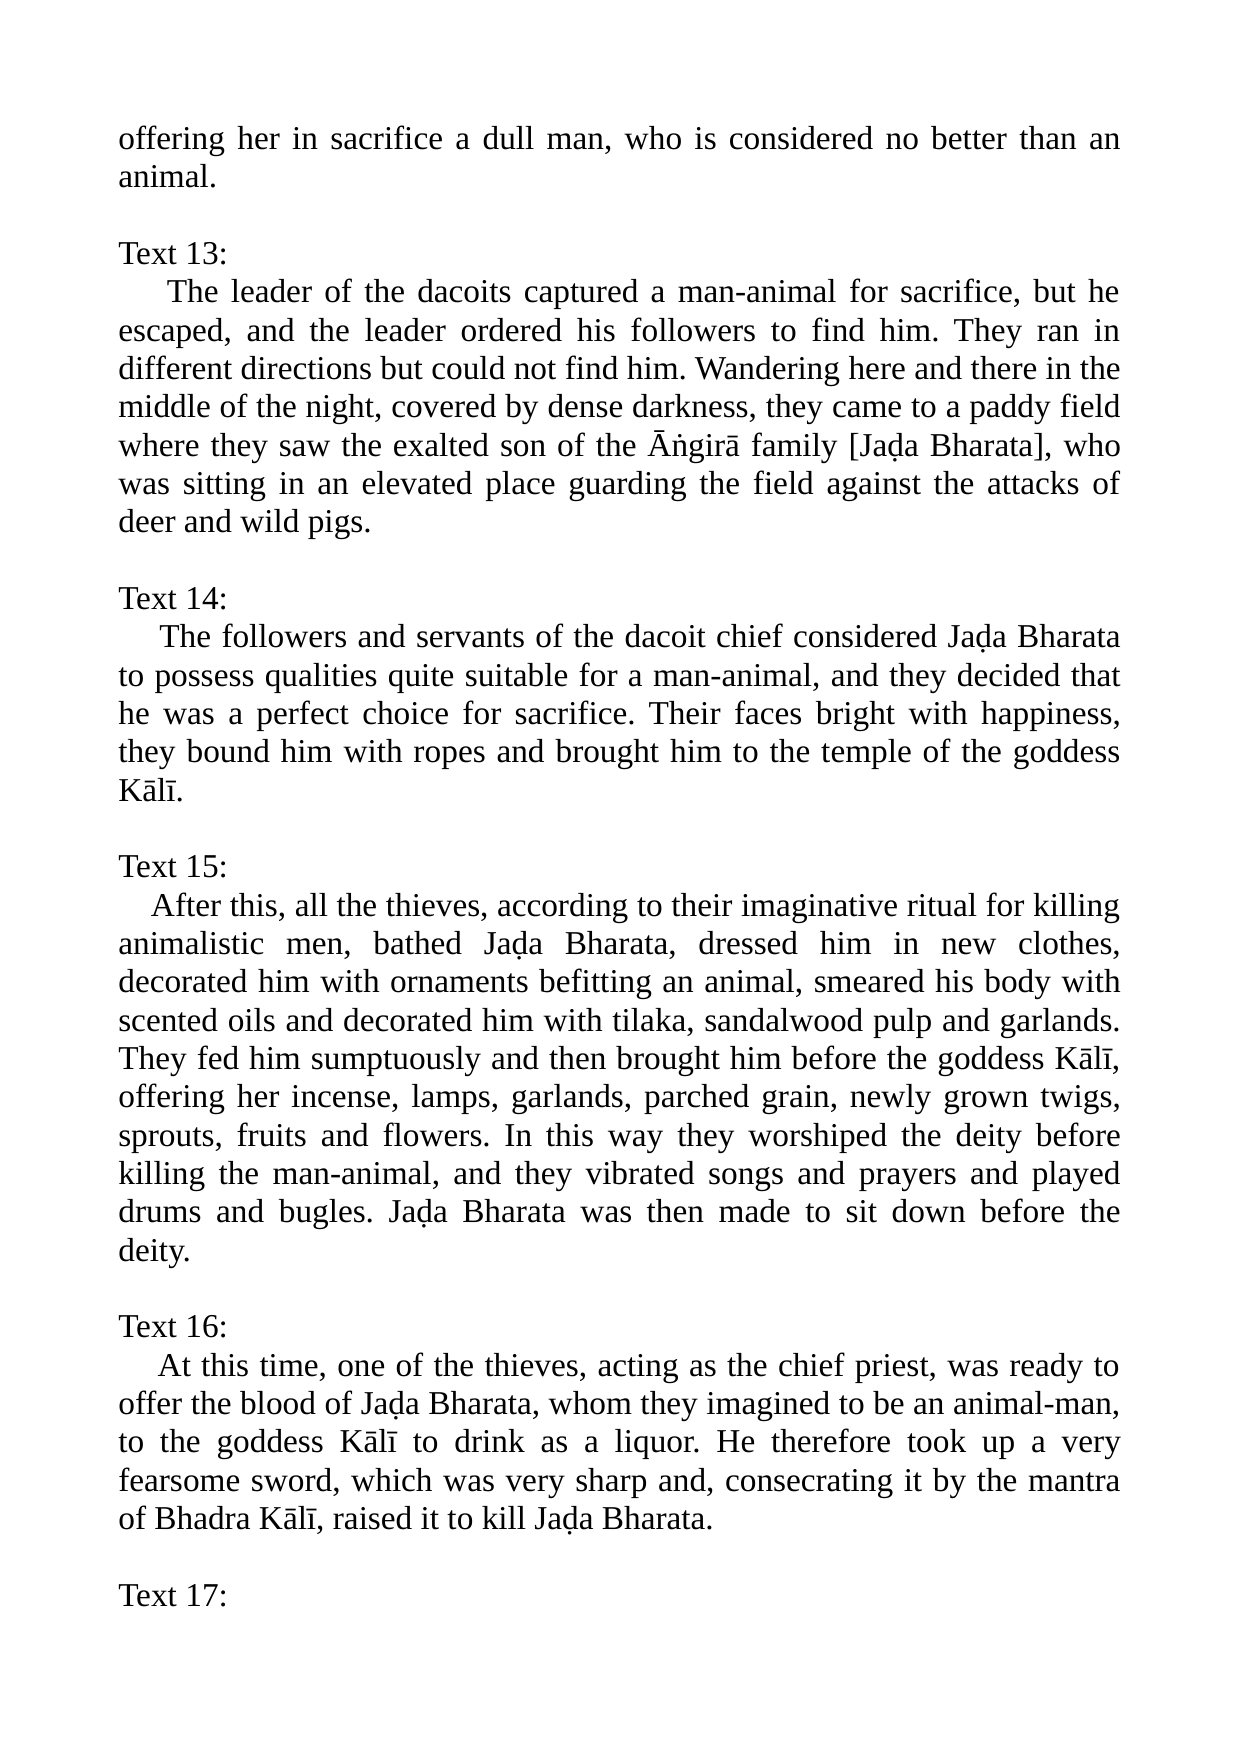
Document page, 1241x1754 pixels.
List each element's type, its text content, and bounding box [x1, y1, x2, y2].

text Text 17: [118, 1575, 1122, 1613]
text At this time, one of the thieves, acting as the chief priest, was ready to offer the blood of Jaḍa Bharata, whom they imagined to be an animal-man, to the goddess Kālī to drink as a liquor. He therefore took up a very fearsome sword, which was very sharp and, consecrating it by the mantra of Bhadra Kālī, raised it to kill Jaḍa Bharata. [118, 1345, 1122, 1536]
text offering her in sacrifice a dull man, who is considered no better than an animal. [118, 118, 1122, 195]
text Text 16: [118, 1306, 1122, 1345]
text Text 13: [118, 233, 1122, 271]
text Text 14: [118, 578, 1122, 616]
text The leader of the dacoits captured a man-animal for sacrifice, but he escaped, and the leader ordered his followers to find him. They ran in different directions but could not find him. Wandering here and there in the middle of the night, covered by dense darkness, they came to a paddy field where they saw the exalted son of the Āṅgirā family [Jaḍa Bharata], who was sitting in an elevated place guarding the field against the attacks of deer and wild pigs. [118, 271, 1122, 540]
text After this, all the thieves, according to their imaginative ritual for killing animalistic men, bathed Jaḍa Bharata, dressed him in new clothes, decorated him with ornaments befitting an animal, smeared his body with scented oils and decorated him with tilaka, sandalwood pulp and garlands. They fed him sumptuously and then brought him before the goddess Kālī, offering her incense, lamps, garlands, parched grain, newly grown twigs, sprouts, fruits and flowers. In this way they worshiped the deity before killing the man-animal, and they vibrated songs and prayers and played drums and bugles. Jaḍa Bharata was then made to sit down before the deity. [118, 885, 1122, 1268]
text Text 15: [118, 846, 1122, 885]
text The followers and servants of the dacoit chief considered Jaḍa Bharata to possess qualities quite suitable for a man-animal, and they decided that he was a perfect choice for sacrifice. Their faces bright with happiness, they bound him with ropes and brought him to the temple of the goddess Kālī. [118, 616, 1122, 808]
